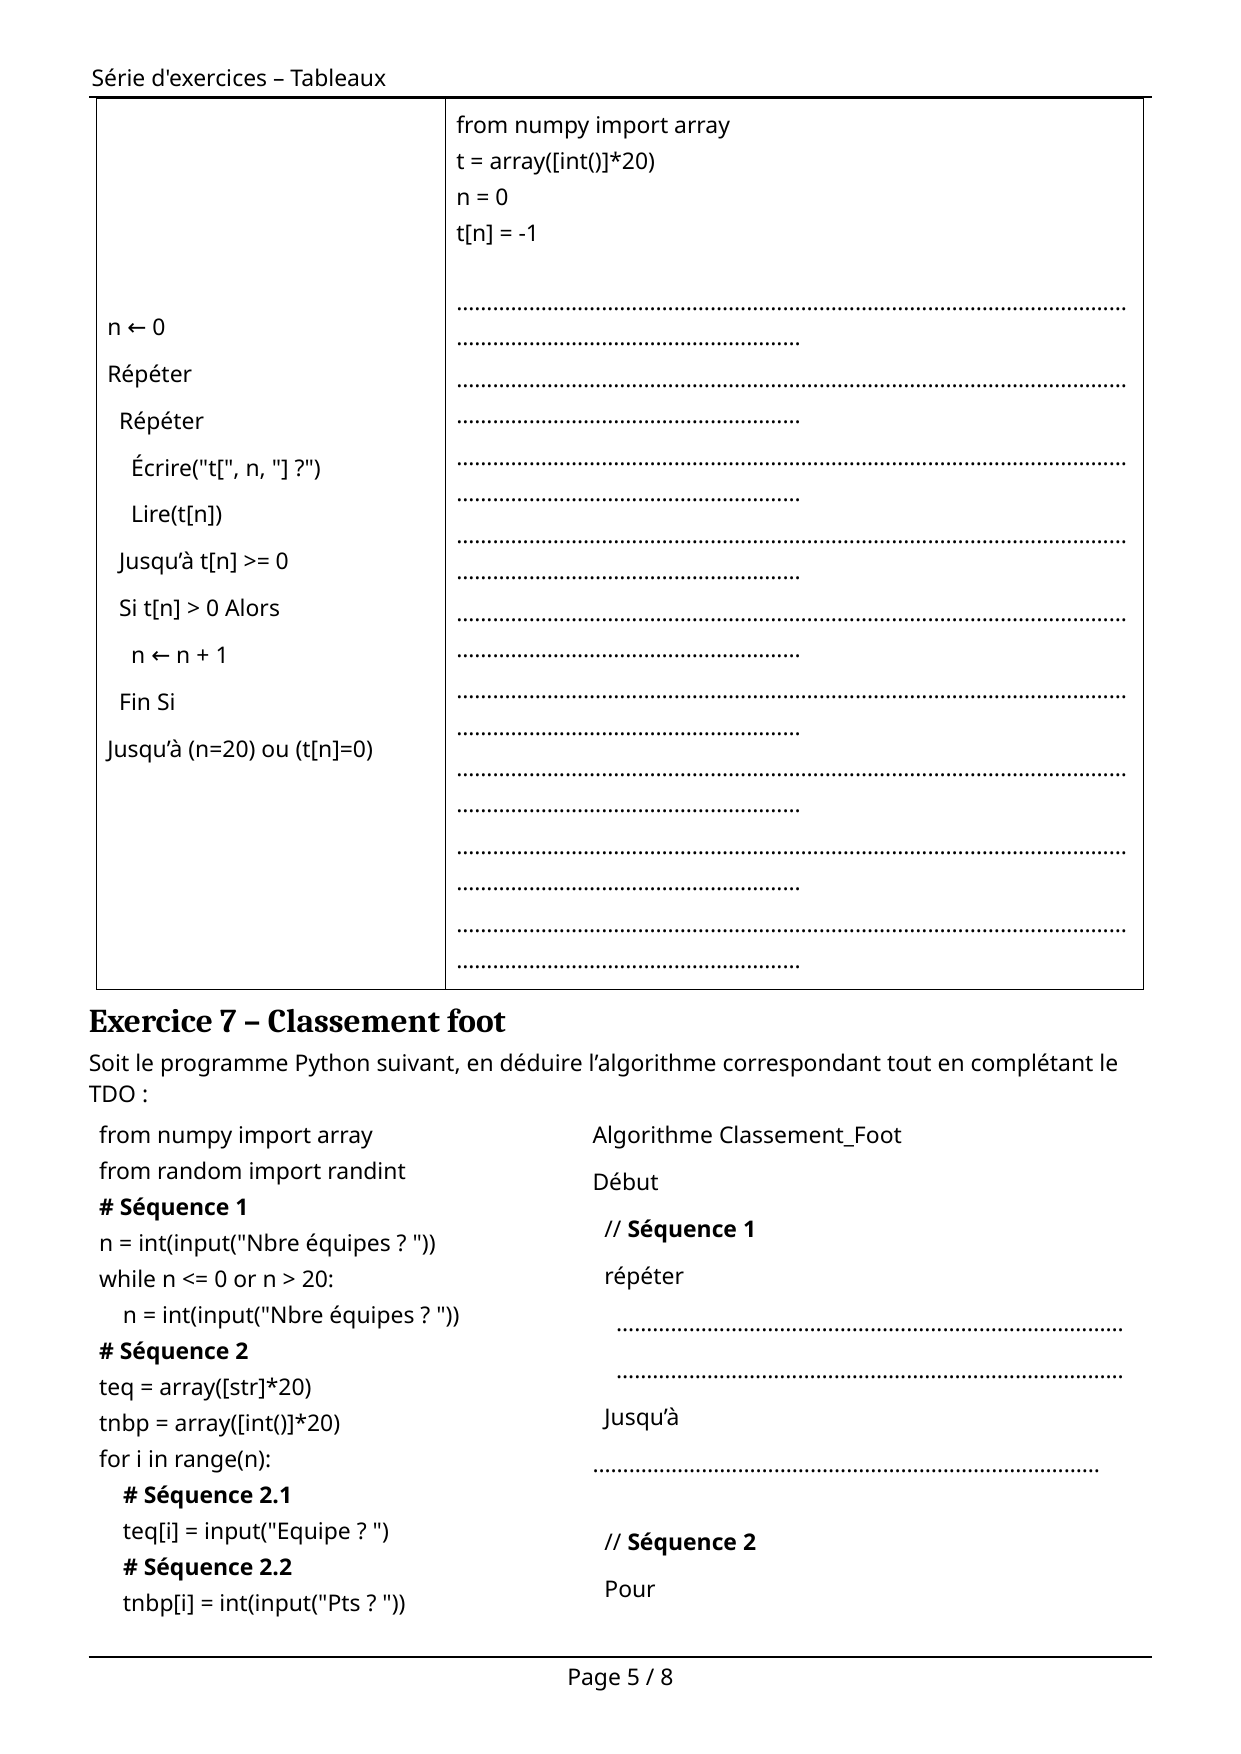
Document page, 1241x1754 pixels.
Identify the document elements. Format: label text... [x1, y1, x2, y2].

text Soit le programme Python suivant, en déduire l’algorithme correspondant tout en complétant le TDO : [88, 1046, 1152, 1109]
subtitle Exercice 7 – Classement foot [88, 1002, 1152, 1041]
table_cell n ← 0 Répéter Répéter Écrire("t[", n, "] ?") Lire(t[n]) Jusqu’à t[n] >= 0 Si t[n] > 0 Alors n ← n + 1 Fin Si Jusqu’à (n=20) ou (t[n]=0) [97, 99, 445, 989]
table_header from numpy import array from random import randint # Séquence 1 n = int(input("Nbre équipes ? ")) while n <= 0 or n > 20: n = int(input("Nbre équipes ? ")) # Séquence 2 teq = array([str]*20) tnbp = array([int()]*20) for i in range(n): # Séquence 2.1 teq[i] = input("Equipe ? ") # Séquence 2.2 tnbp[i] = int(input("Pts ? ")) [89, 1109, 582, 1632]
table_header Algorithme Classement_Foot Début // Séquence 1 répéter ………………………………………………………………………… ………………………………………………………………………… Jusqu’à ………………………………………………………………………… // Séquence 2 Pour [582, 1109, 1152, 1632]
table_cell from numpy import array t = array([int()]*20) n = 0 t[n] = -1 …………………………………………………………………………………………………………………………………………………… …………………………………………………………………………………………………………………………………………………… …………………………………………………………………………………………………………………………………………………… …………………………………………………………………………………………………………………………………………………… …………………………………………………………………………………………………………………………………………………… …………………………………………………………………………………………………………………………………………………… …………………………………………………………………………………………………………………………………………………… …………………………………………………………………………………………………………………………………………………… …………………………………………………………………………………………………………………………………………………… [446, 99, 1143, 989]
